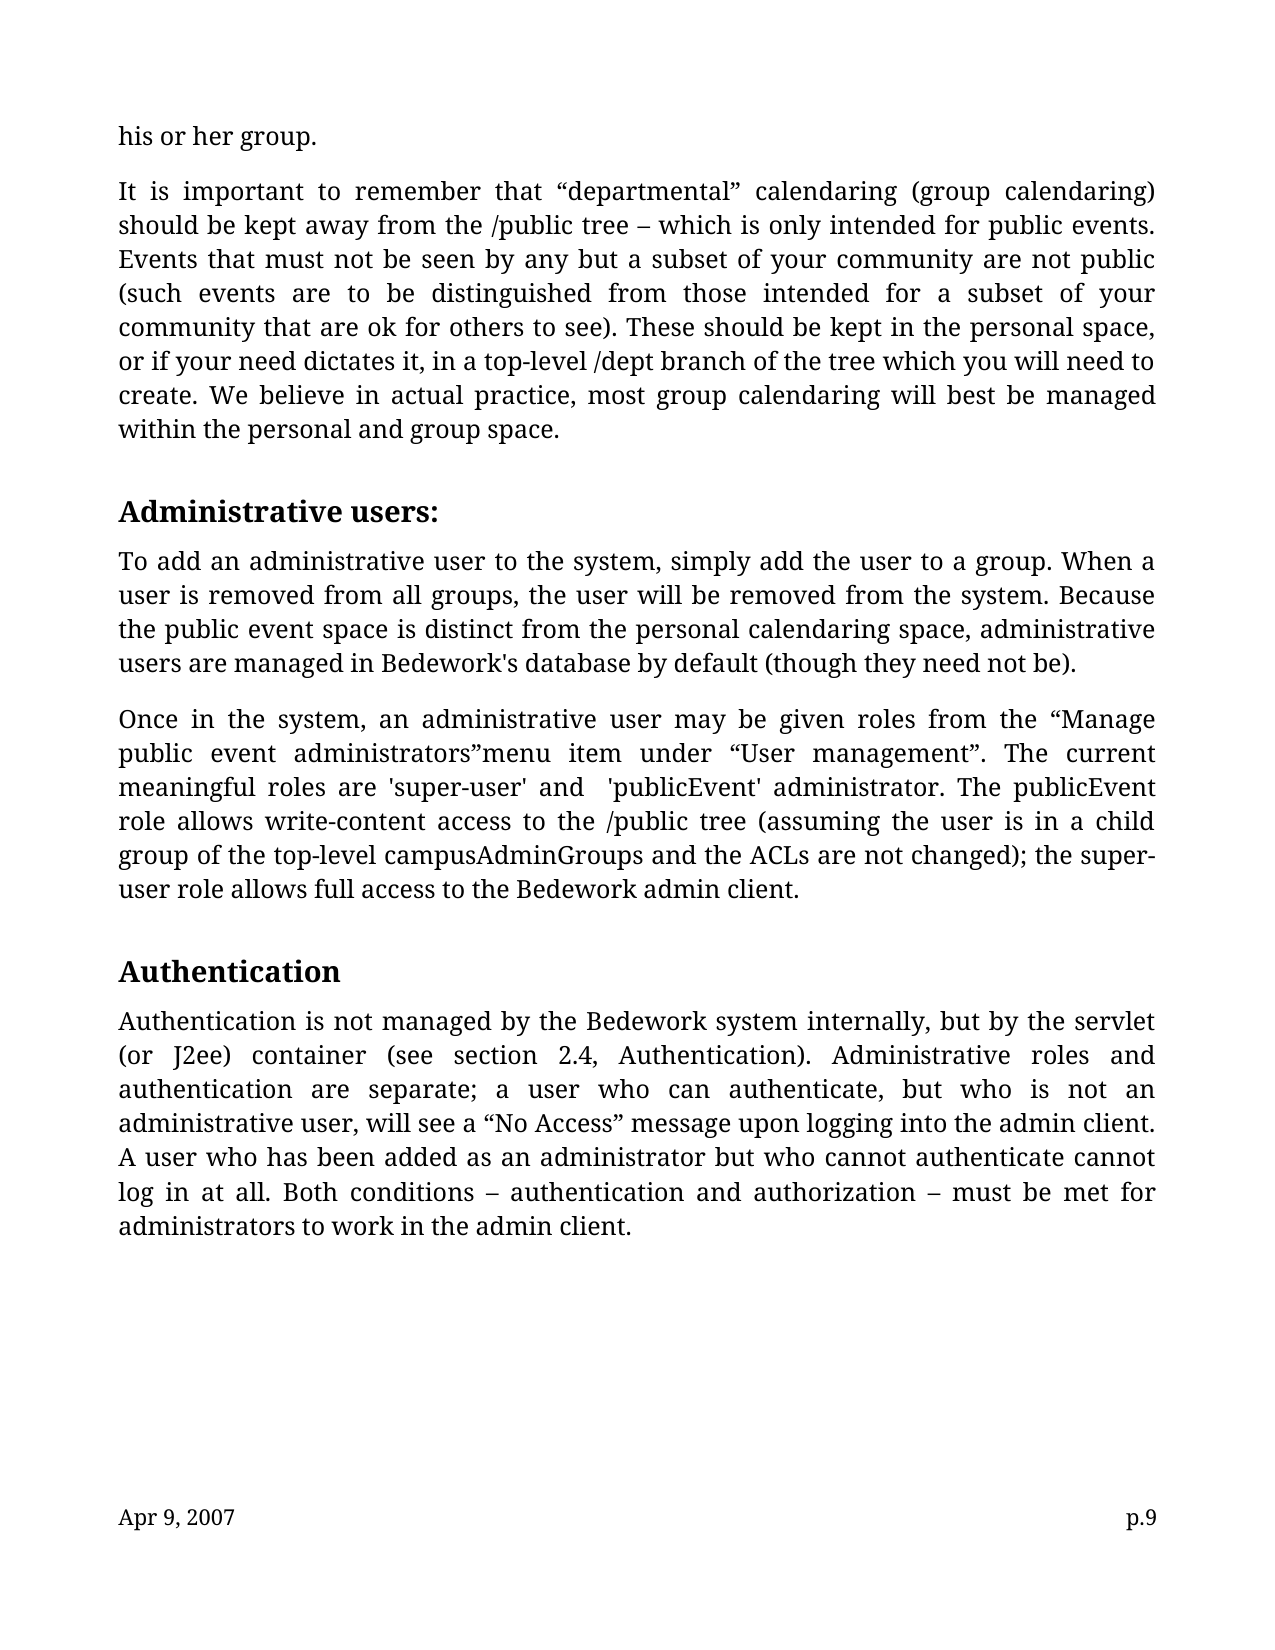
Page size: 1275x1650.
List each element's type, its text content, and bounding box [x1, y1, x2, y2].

text his or her group. [118, 118, 1157, 152]
subtitle Authentication [118, 952, 1157, 991]
text Authentication is not managed by the Bedework system internally, but by the servlet (or J2ee) container (see section 2.4, Authentication). Administrative roles and authentication are separate; a user who can authenticate, but who is not an administrative user, will see a “No Access” message upon logging into the admin client. A user who has been added as an administrator but who cannot authenticate cannot log in at all. Both conditions – authentication and authorization – must be met for administrators to work in the admin client. [118, 1004, 1157, 1242]
text To add an administrative user to the system, simply add the user to a group. When a user is removed from all groups, the user will be removed from the system. Because the public event space is distinct from the personal calendaring space, administrative users are managed in Bedework's database by default (though they need not be). [118, 544, 1157, 680]
subtitle Administrative users: [118, 492, 1157, 531]
text It is important to remember that “departmental” calendaring (group calendaring) should be kept away from the /public tree – which is only intended for public events. Events that must not be seen by any but a subset of your community are not public (such events are to be distinguished from those intended for a subset of your community that are ok for others to see). These should be kept in the personal space, or if your need dictates it, in a top-level /dept branch of the tree which you will need to create. We believe in actual practice, most group calendaring will best be managed within the personal and group space. [118, 173, 1157, 446]
text Once in the system, an administrative user may be given roles from the “Manage public event administrators”menu item under “User management”. The current meaningful roles are 'super-user' and 'publicEvent' administrator. The publicEvent role allows write-content access to the /public tree (assuming the user is in a child group of the top-level campusAdminGroups and the ACLs are not changed); the super-user role allows full access to the Bedework admin client. [118, 701, 1157, 906]
